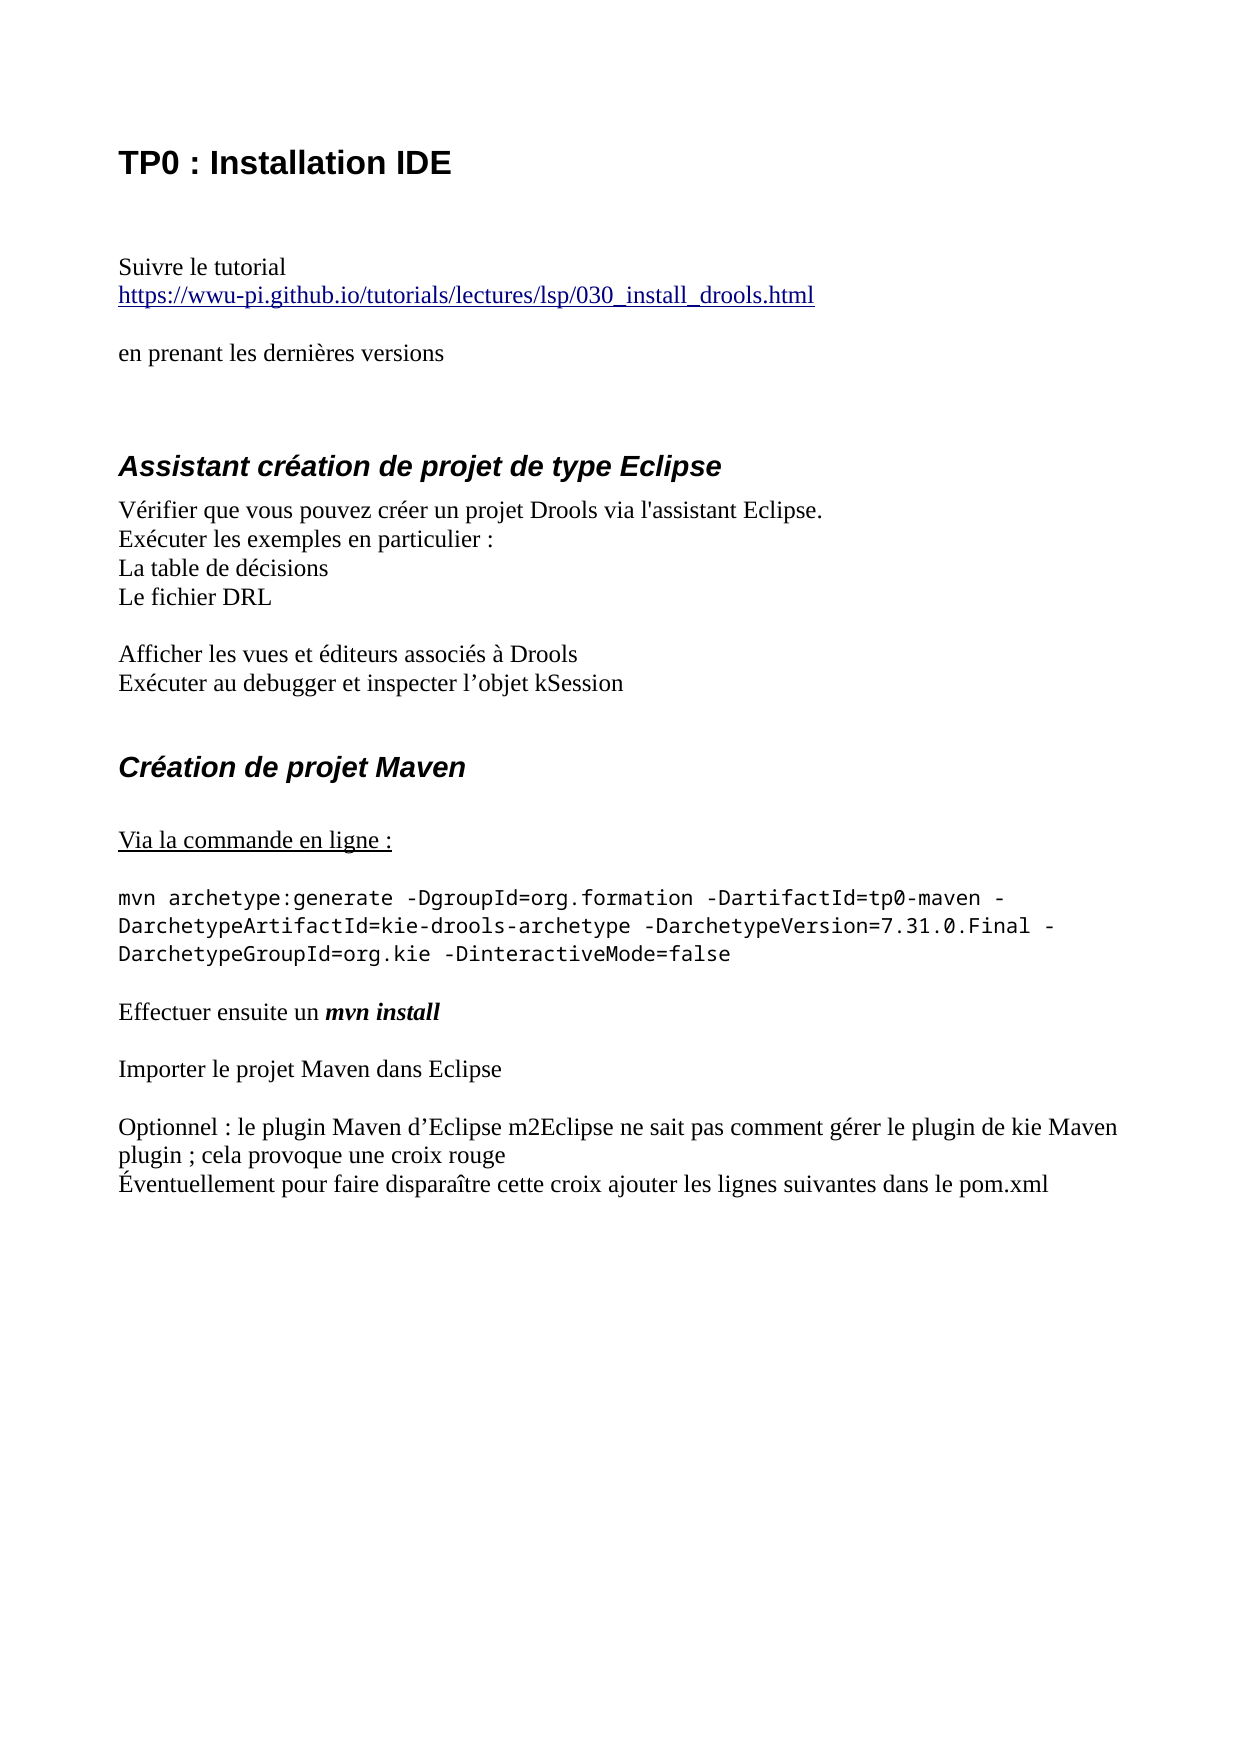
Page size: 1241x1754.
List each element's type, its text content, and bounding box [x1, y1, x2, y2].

text en prenant les dernières versions [118, 338, 1122, 367]
text mvn archetype:generate -DgroupId=org.formation -DartifactId=tp0-maven -DarchetypeArtifactId=kie-drools-archetype -DarchetypeVersion=7.31.0.Final -DarchetypeGroupId=org.kie -DinteractiveMode=false [118, 883, 1122, 968]
text Exécuter au debugger et inspecter l’objet kSession [118, 668, 1122, 697]
text Le fichier DRL [118, 582, 1122, 610]
subtitle TP0 : Installation IDE [118, 143, 1122, 182]
text La table de décisions [118, 553, 1122, 582]
text Optionnel : le plugin Maven d’Eclipse m2Eclipse ne sait pas comment gérer le plugin de kie Maven plugin ; cela provoque une croix rouge [118, 1112, 1122, 1169]
text Importer le projet Maven dans Eclipse [118, 1054, 1122, 1083]
text Suivre le tutorial [118, 252, 1122, 281]
text Vérifier que vous pouvez créer un projet Drools via l'assistant Eclipse. [118, 495, 1122, 524]
text Afficher les vues et éditeurs associés à Drools [118, 639, 1122, 668]
subtitle Assistant création de projet de type Eclipse [118, 449, 1122, 483]
text Via la commande en ligne : [118, 825, 1122, 854]
text Éventuellement pour faire disparaître cette croix ajouter les lignes suivantes dans le pom.xml [118, 1169, 1122, 1198]
text Exécuter les exemples en particulier : [118, 524, 1122, 553]
text https://wwu-pi.github.io/tutorials/lectures/lsp/030_install_drools.html [118, 281, 1122, 309]
subtitle Création de projet Maven [118, 750, 1122, 784]
text Effectuer ensuite un mvn install [118, 997, 1122, 1025]
